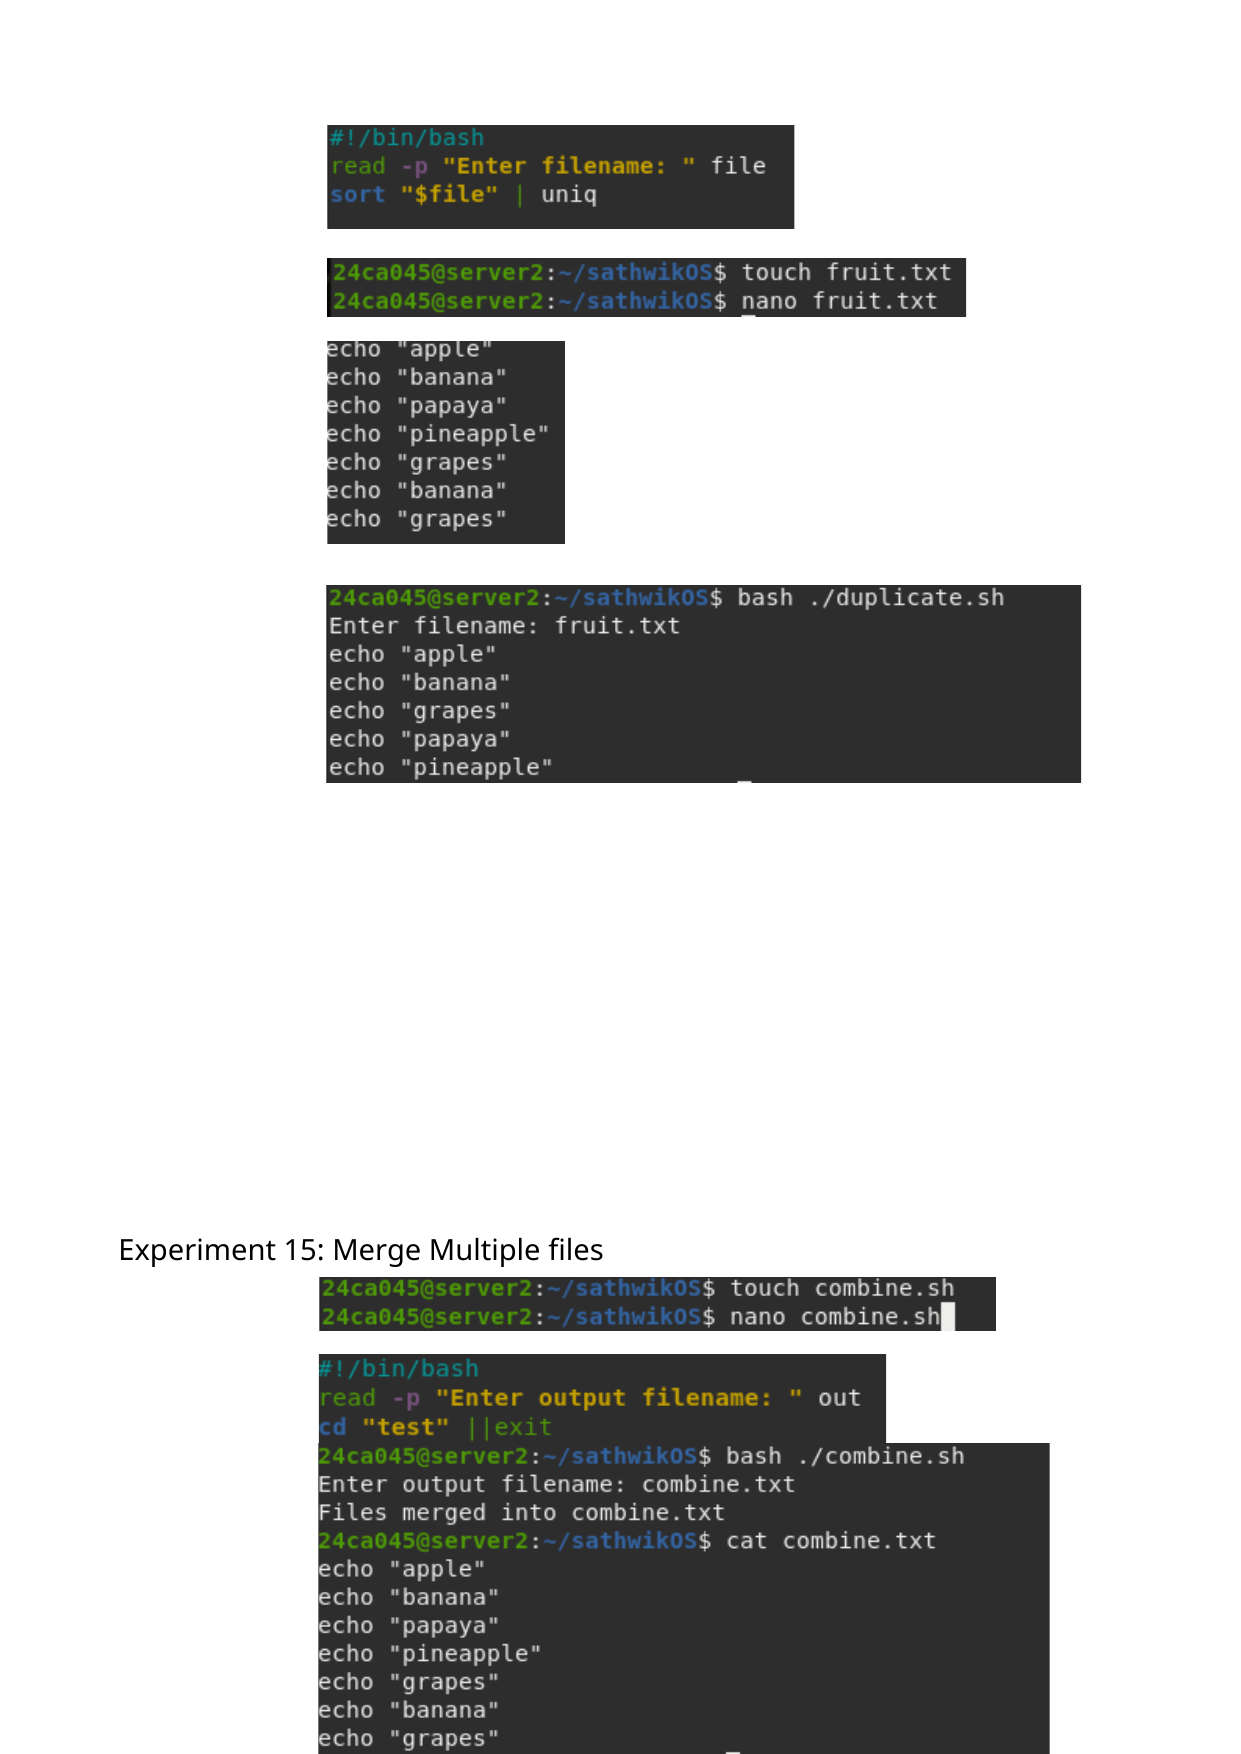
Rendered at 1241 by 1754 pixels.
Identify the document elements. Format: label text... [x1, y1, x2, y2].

picture [326, 585, 1082, 783]
text Experiment 15: Merge Multiple files [118, 1229, 1122, 1269]
picture [327, 125, 795, 229]
picture [327, 258, 967, 317]
picture [318, 1354, 1050, 1754]
picture [327, 341, 565, 544]
picture [319, 1277, 996, 1331]
